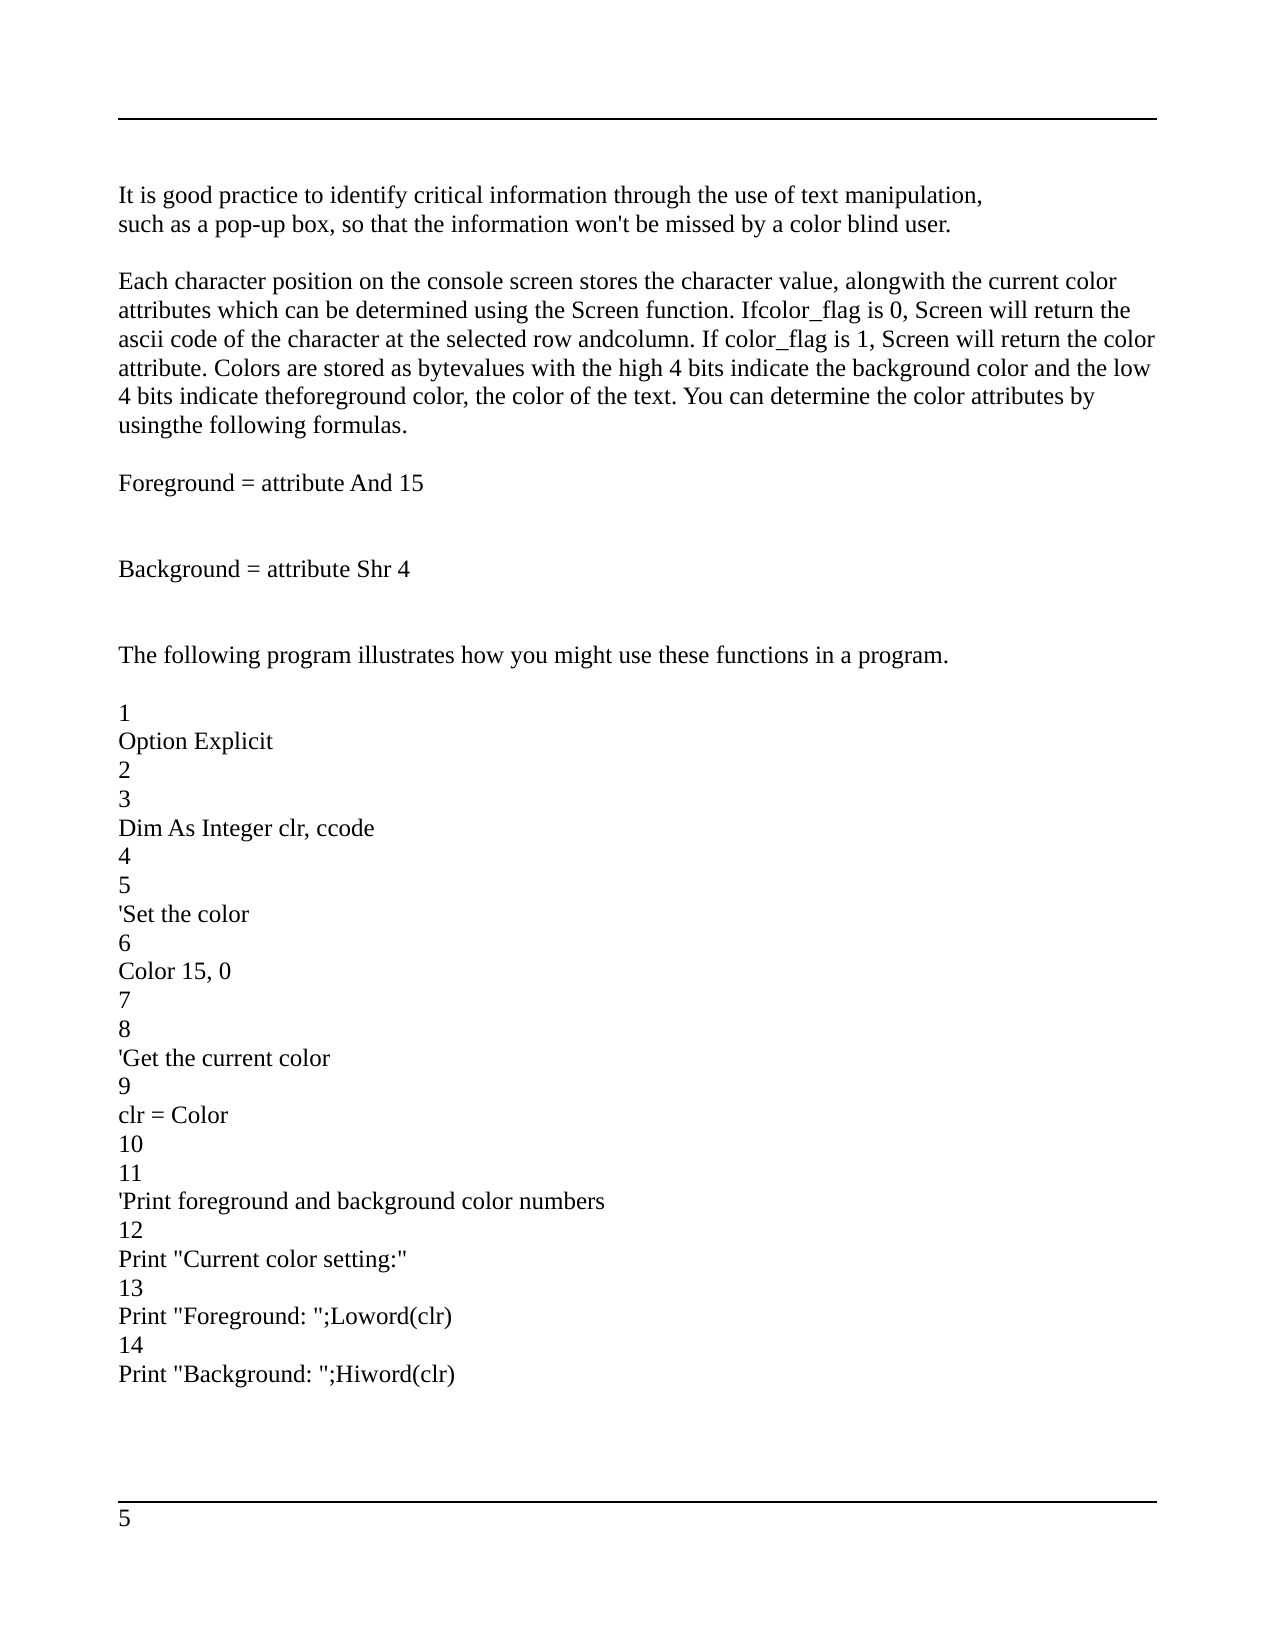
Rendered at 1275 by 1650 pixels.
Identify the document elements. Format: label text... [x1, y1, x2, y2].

text It is good practice to identify critical information through the use of text manipulation, [118, 180, 1157, 209]
text 10 [118, 1129, 1157, 1158]
text 'Print foreground and background color numbers [118, 1186, 1157, 1215]
text 'Set the color [118, 899, 1157, 928]
text 9 [118, 1071, 1157, 1100]
text Each character position on the console screen stores the character value, alongwith the current color attributes which can be determined using the Screen function. Ifcolor_flag is 0, Screen will return the ascii code of the character at the selected row andcolumn. If color_flag is 1, Screen will return the color attribute. Colors are stored as bytevalues with the high 4 bits indicate the background color and the low 4 bits indicate theforeground color, the color of the text. You can determine the color attributes by usingthe following formulas. [118, 266, 1157, 439]
text 12 [118, 1215, 1157, 1244]
text 13 [118, 1273, 1157, 1301]
text Print "Foreground: ";Loword(clr) [118, 1301, 1157, 1330]
text Dim As Integer clr, ccode [118, 813, 1157, 841]
text 6 [118, 928, 1157, 956]
text 1 [118, 698, 1157, 726]
text Foreground = attribute And 15 [118, 468, 1157, 496]
text Color 15, 0 [118, 956, 1157, 985]
text 2 [118, 755, 1157, 784]
text Background = attribute Shr 4 [118, 554, 1157, 583]
text The following program illustrates how you might use these functions in a program. [118, 640, 1157, 669]
text Print "Current color setting:" [118, 1244, 1157, 1273]
text 'Get the current color [118, 1043, 1157, 1071]
text 8 [118, 1014, 1157, 1043]
text 5 [118, 870, 1157, 899]
text 3 [118, 784, 1157, 813]
text 4 [118, 841, 1157, 870]
text such as a pop-up box, so that the information won't be missed by a color blind user. [118, 209, 1157, 238]
text clr = Color [118, 1100, 1157, 1129]
text 11 [118, 1158, 1157, 1186]
text 14 [118, 1330, 1157, 1359]
text Print "Background: ";Hiword(clr) [118, 1359, 1157, 1388]
text 7 [118, 985, 1157, 1014]
text Option Explicit [118, 726, 1157, 755]
